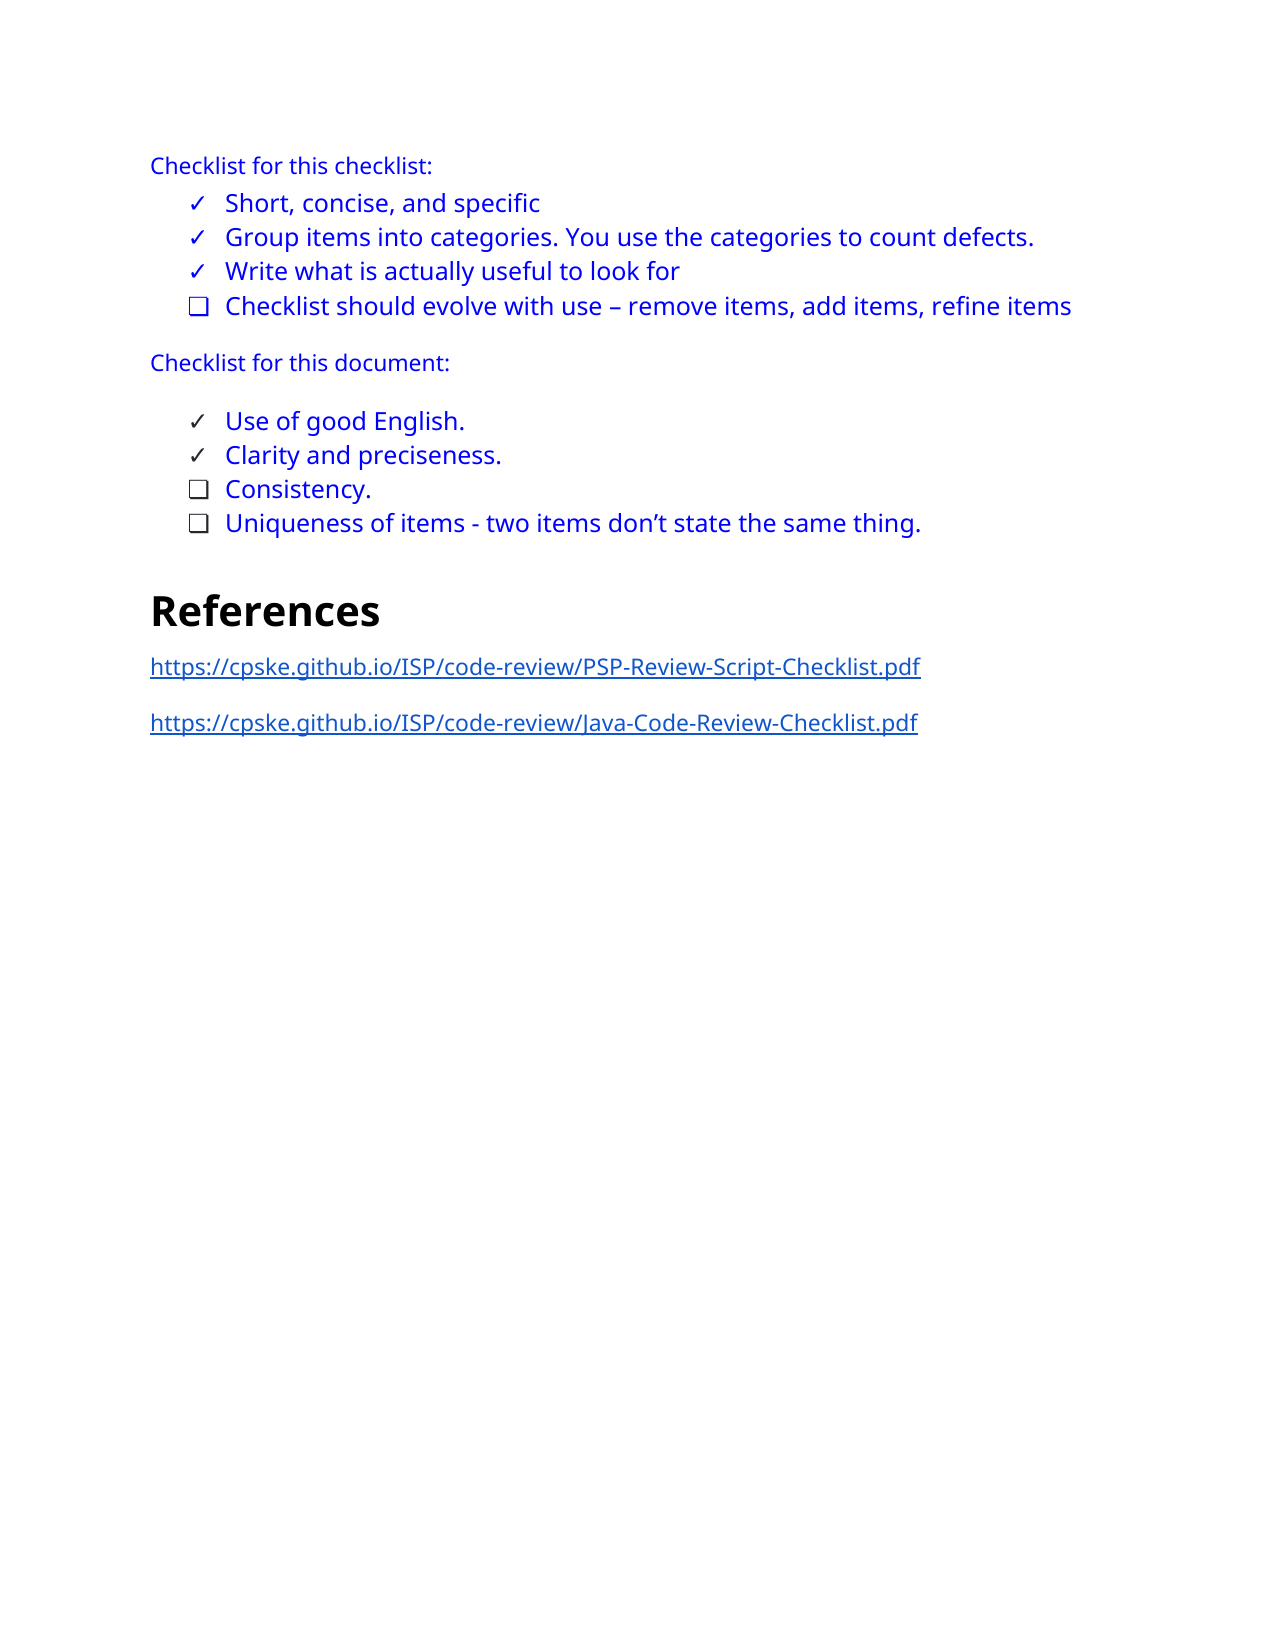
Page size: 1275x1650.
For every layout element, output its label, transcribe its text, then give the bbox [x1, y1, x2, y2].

text Checklist for this document: [150, 347, 1125, 378]
list Group items into categories. You use the categories to count defects. [187, 220, 1125, 254]
text https://cpske.github.io/ISP/code-review/PSP-Review-Script-Checklist.pdf [150, 651, 1125, 682]
list Write what is actually useful to look for [187, 254, 1125, 288]
list Checklist should evolve with use – remove items, add items, refine items [187, 288, 1125, 322]
list Clarity and preciseness. [187, 437, 1125, 472]
list Short, concise, and specific [187, 186, 1125, 220]
text https://cpske.github.io/ISP/code-review/Java-Code-Review-Checklist.pdf [150, 707, 1125, 738]
list Uniqueness of items - two items don’t state the same thing. [187, 506, 1125, 540]
subtitle References [150, 581, 1125, 638]
text Checklist for this checklist: [150, 150, 1125, 181]
list Consistency. [187, 472, 1125, 506]
list Use of good English. [187, 403, 1125, 437]
